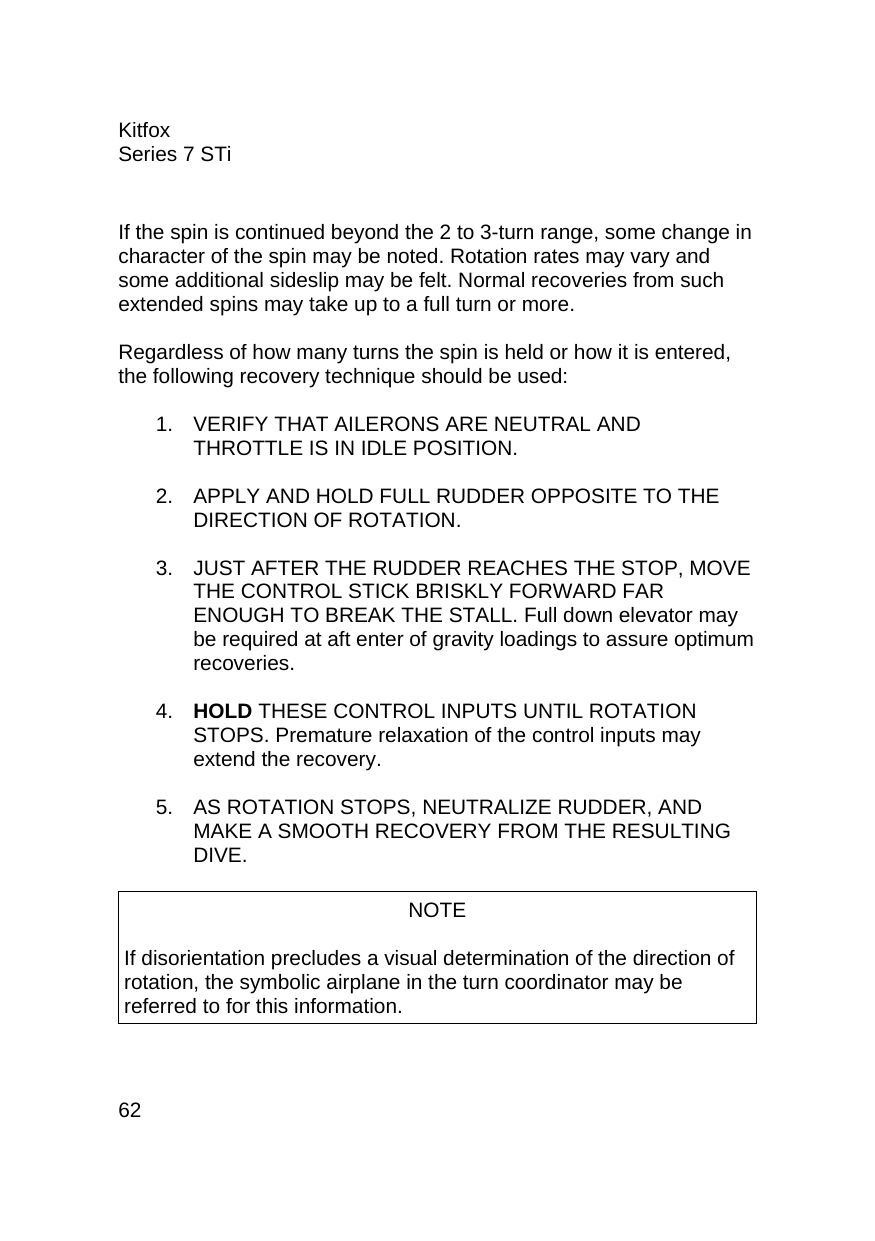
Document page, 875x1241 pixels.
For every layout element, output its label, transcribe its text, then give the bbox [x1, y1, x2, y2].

list AS ROTATION STOPS, NEUTRALIZE RUDDER, AND MAKE A SMOOTH RECOVERY FROM THE RESULTING DIVE. [156, 795, 756, 867]
list JUST AFTER THE RUDDER REACHES THE STOP, MOVE THE CONTROL STICK BRISKLY FORWARD FAR ENOUGH TO BREAK THE STALL. Full down elevator may be required at aft enter of gravity loadings to assure optimum recoveries. [156, 555, 756, 675]
list HOLD THESE CONTROL INPUTS UNTIL ROTATION STOPS. Premature relaxation of the control inputs may extend the recovery. [156, 699, 756, 771]
text Regardless of how many turns the spin is held or how it is entered, the following recovery technique should be used: [118, 340, 756, 388]
text If the spin is continued beyond the 2 to 3-turn range, some change in character of the spin may be noted. Rotation rates may vary and some additional sideslip may be felt. Normal recoveries from such extended spins may take up to a full turn or more. [118, 220, 756, 316]
table_header NOTE If disorientation precludes a visual determination of the direction of rotation, the symbolic airplane in the turn coordinator may be referred to for this information. [119, 892, 756, 1023]
list VERIFY THAT AILERONS ARE NEUTRAL AND THROTTLE IS IN IDLE POSITION. [156, 412, 756, 459]
list APPLY AND HOLD FULL RUDDER OPPOSITE TO THE DIRECTION OF ROTATION. [156, 483, 756, 531]
